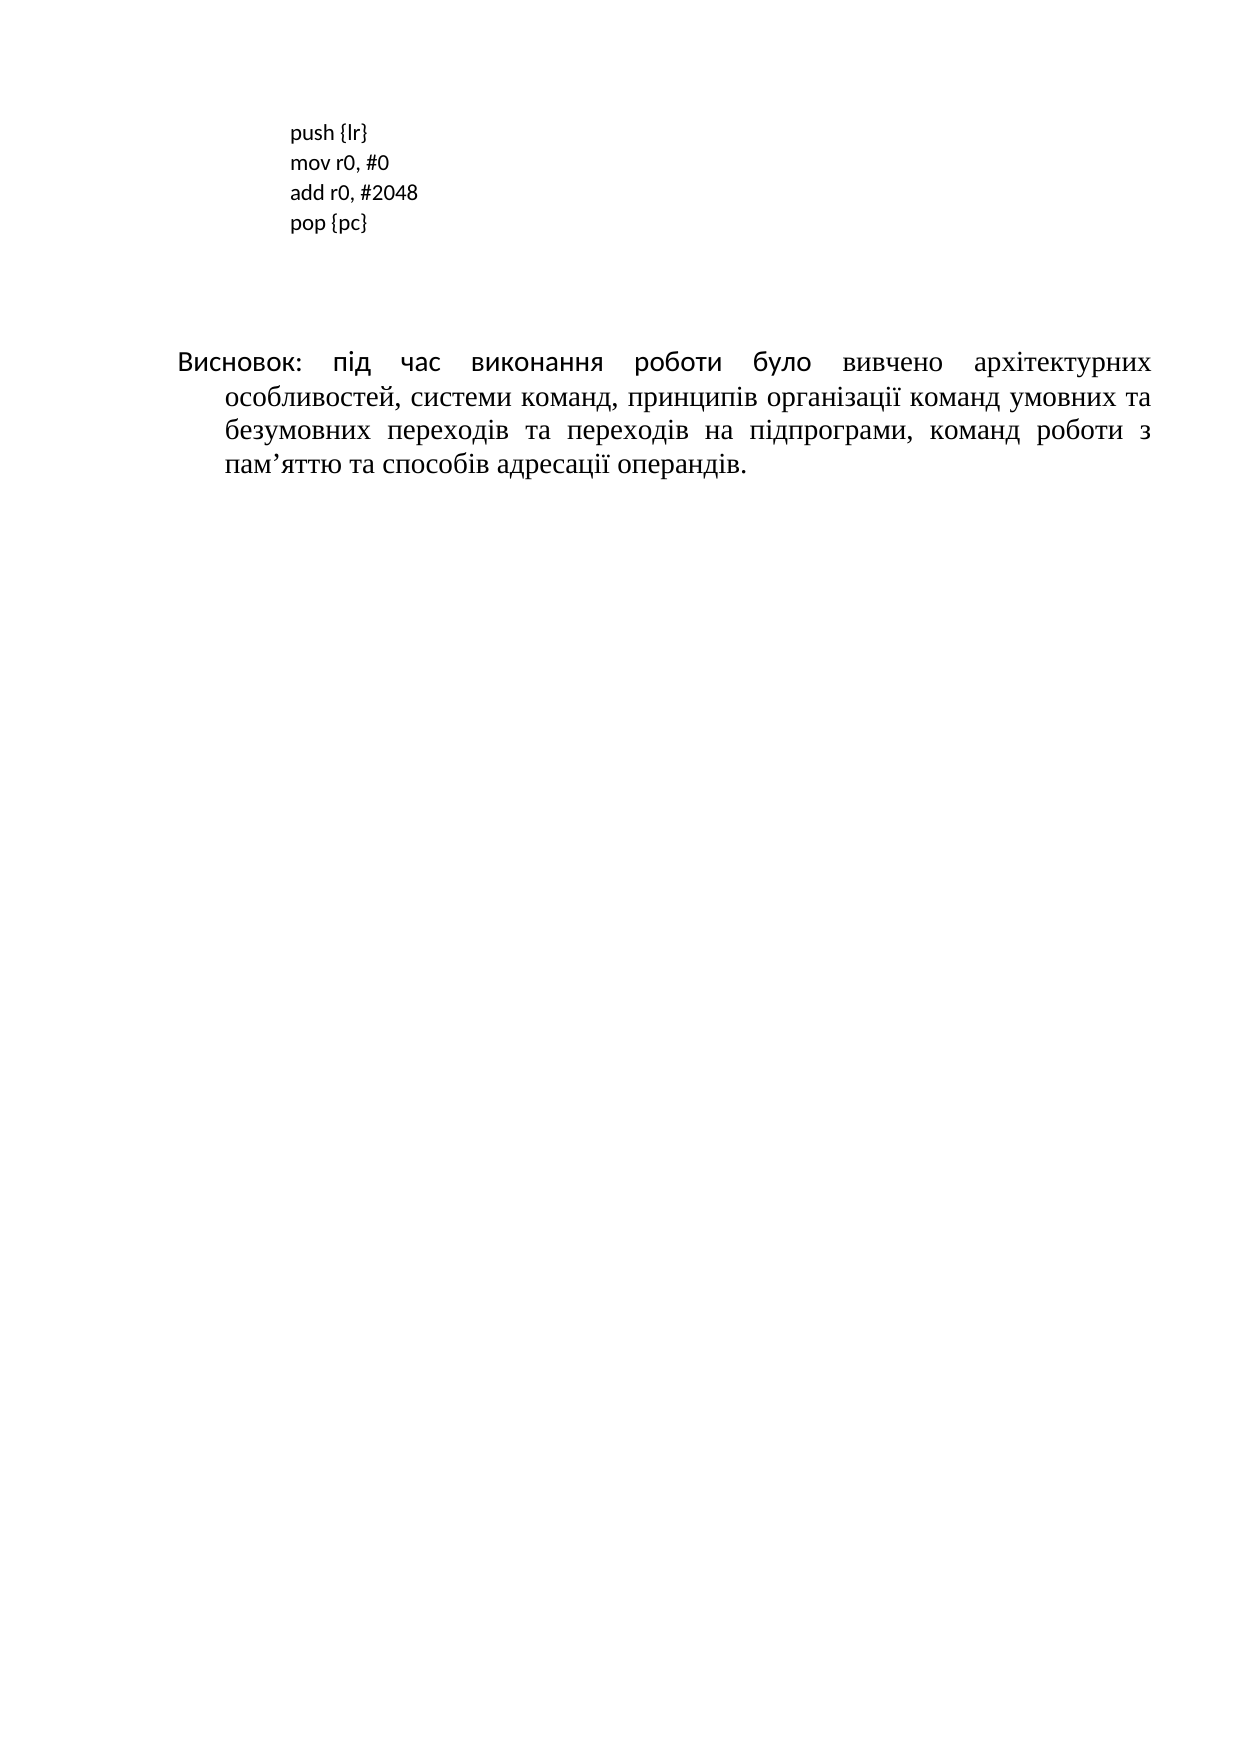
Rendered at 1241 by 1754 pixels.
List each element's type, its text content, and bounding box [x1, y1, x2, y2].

text pop {pc} [290, 208, 1152, 236]
text mov r0, #0 [290, 148, 1152, 176]
text push {lr} [290, 118, 1152, 146]
text Висновок: під час виконання роботи було вивчено архітектурних особливостей, системи команд, принципів організації команд умовних та безумовних переходів та переходів на підпрограми, команд роботи з пам’яттю та способів адресації операндів. [177, 343, 1152, 479]
text add r0, #2048 [290, 178, 1152, 206]
